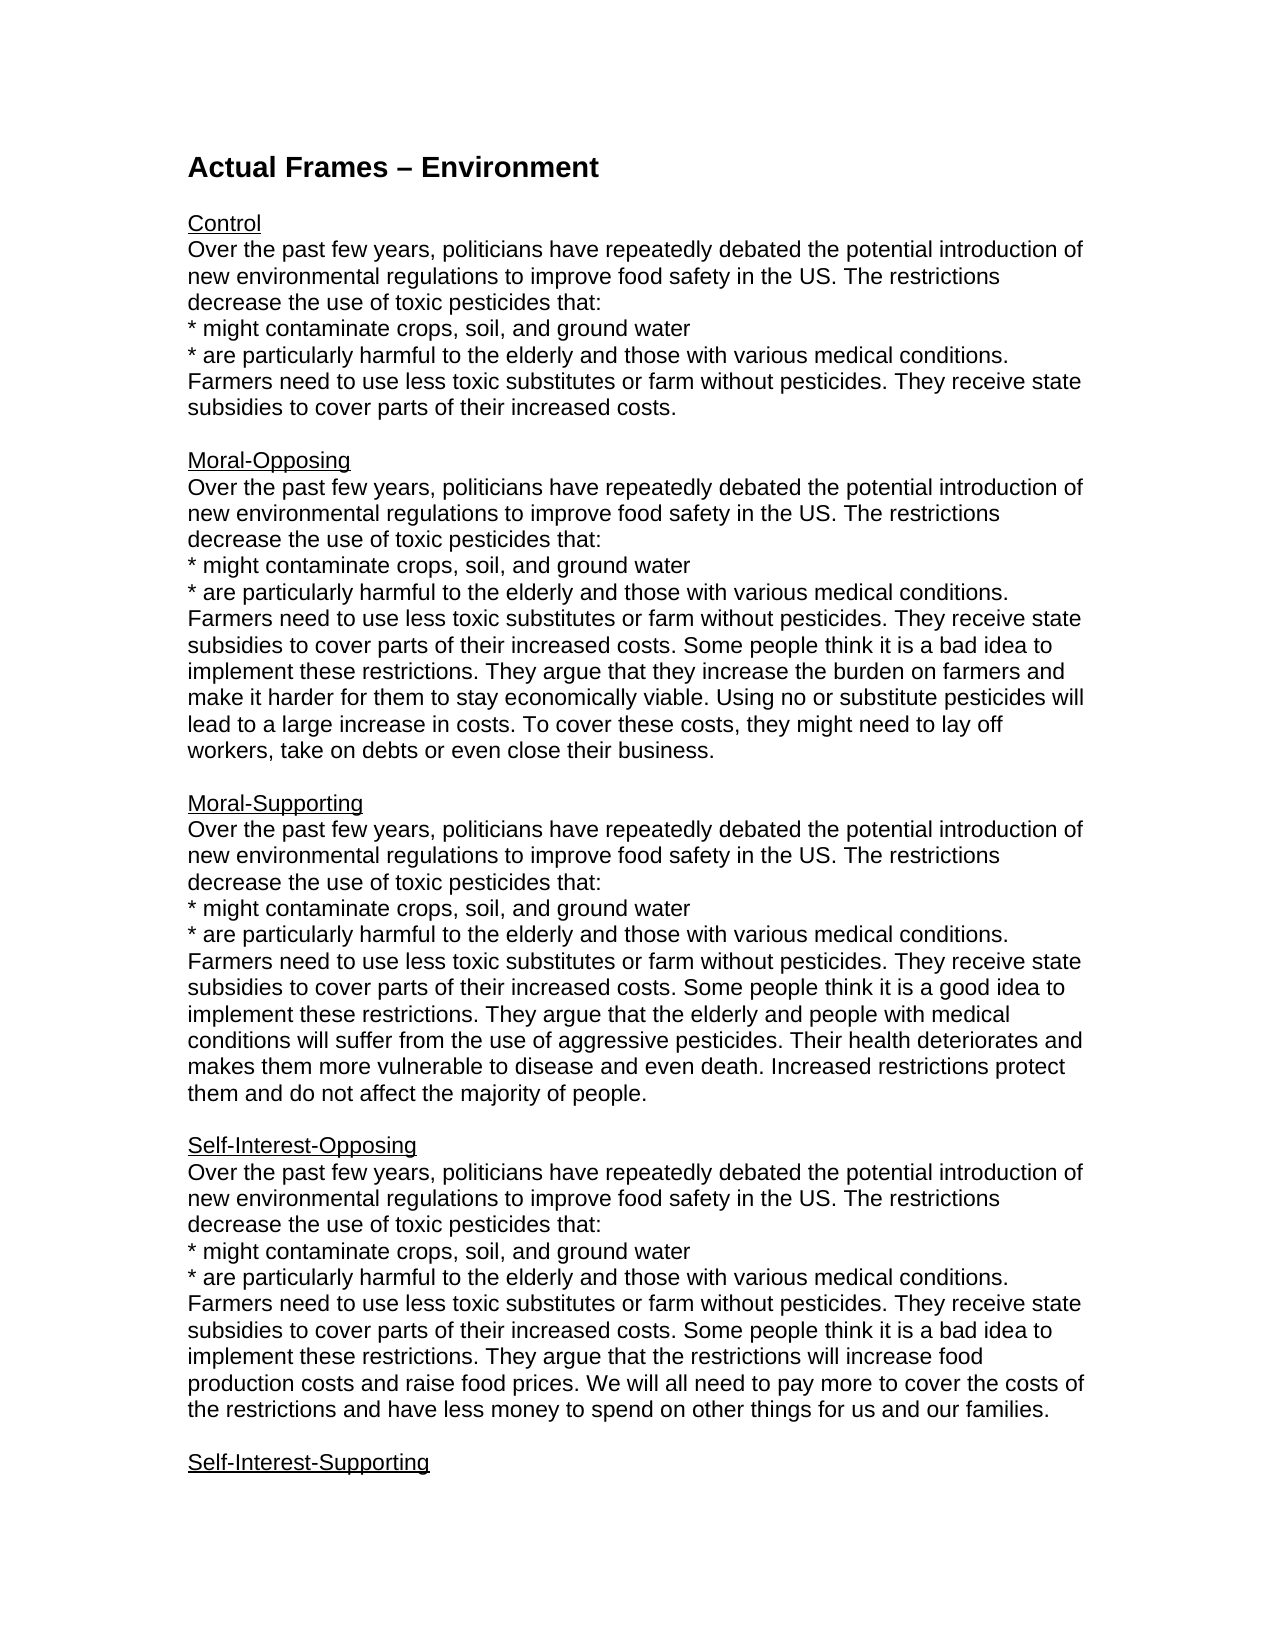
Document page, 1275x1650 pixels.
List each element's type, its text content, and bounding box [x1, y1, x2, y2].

text * might contaminate crops, soil, and ground water [187, 1238, 1087, 1264]
text Over the past few years, politicians have repeatedly debated the potential introduction of new environmental regulations to improve food safety in the US. The restrictions decrease the use of toxic pesticides that: [187, 1159, 1087, 1238]
text Actual Frames – Environment [187, 150, 1087, 183]
text * are particularly harmful to the elderly and those with various medical conditions. [187, 1264, 1087, 1290]
text Self-Interest-Supporting [187, 1448, 1087, 1475]
text * are particularly harmful to the elderly and those with various medical conditions. [187, 342, 1087, 368]
text Control [187, 210, 1087, 236]
text Over the past few years, politicians have repeatedly debated the potential introduction of new environmental regulations to improve food safety in the US. The restrictions decrease the use of toxic pesticides that: [187, 473, 1087, 552]
text * might contaminate crops, soil, and ground water [187, 552, 1087, 579]
text * might contaminate crops, soil, and ground water [187, 315, 1087, 342]
text Over the past few years, politicians have repeatedly debated the potential introduction of new environmental regulations to improve food safety in the US. The restrictions decrease the use of toxic pesticides that: [187, 816, 1087, 895]
text * are particularly harmful to the elderly and those with various medical conditions. [187, 579, 1087, 605]
text Farmers need to use less toxic substitutes or farm without pesticides. They receive state subsidies to cover parts of their increased costs. Some people think it is a bad idea to implement these restrictions. They argue that the restrictions will increase food production costs and raise food prices. We will all need to pay more to cover the costs of the restrictions and have less money to spend on other things for us and our families. [187, 1290, 1087, 1422]
text Moral-Opposing [187, 447, 1087, 473]
text Moral-Supporting [187, 790, 1087, 816]
text Farmers need to use less toxic substitutes or farm without pesticides. They receive state subsidies to cover parts of their increased costs. Some people think it is a good idea to implement these restrictions. They argue that the elderly and people with medical conditions will suffer from the use of aggressive pesticides. Their health deteriorates and makes them more vulnerable to disease and even death. Increased restrictions protect them and do not affect the majority of people. [187, 948, 1087, 1106]
text * might contaminate crops, soil, and ground water [187, 895, 1087, 921]
text Farmers need to use less toxic substitutes or farm without pesticides. They receive state subsidies to cover parts of their increased costs. [187, 368, 1087, 421]
text Over the past few years, politicians have repeatedly debated the potential introduction of new environmental regulations to improve food safety in the US. The restrictions decrease the use of toxic pesticides that: [187, 236, 1087, 315]
text Farmers need to use less toxic substitutes or farm without pesticides. They receive state subsidies to cover parts of their increased costs. Some people think it is a bad idea to implement these restrictions. They argue that they increase the burden on farmers and make it harder for them to stay economically viable. Using no or substitute pesticides will lead to a large increase in costs. To cover these costs, they might need to lay off workers, take on debts or even close their business. [187, 605, 1087, 763]
text Self-Interest-Opposing [187, 1132, 1087, 1159]
text * are particularly harmful to the elderly and those with various medical conditions. [187, 921, 1087, 948]
